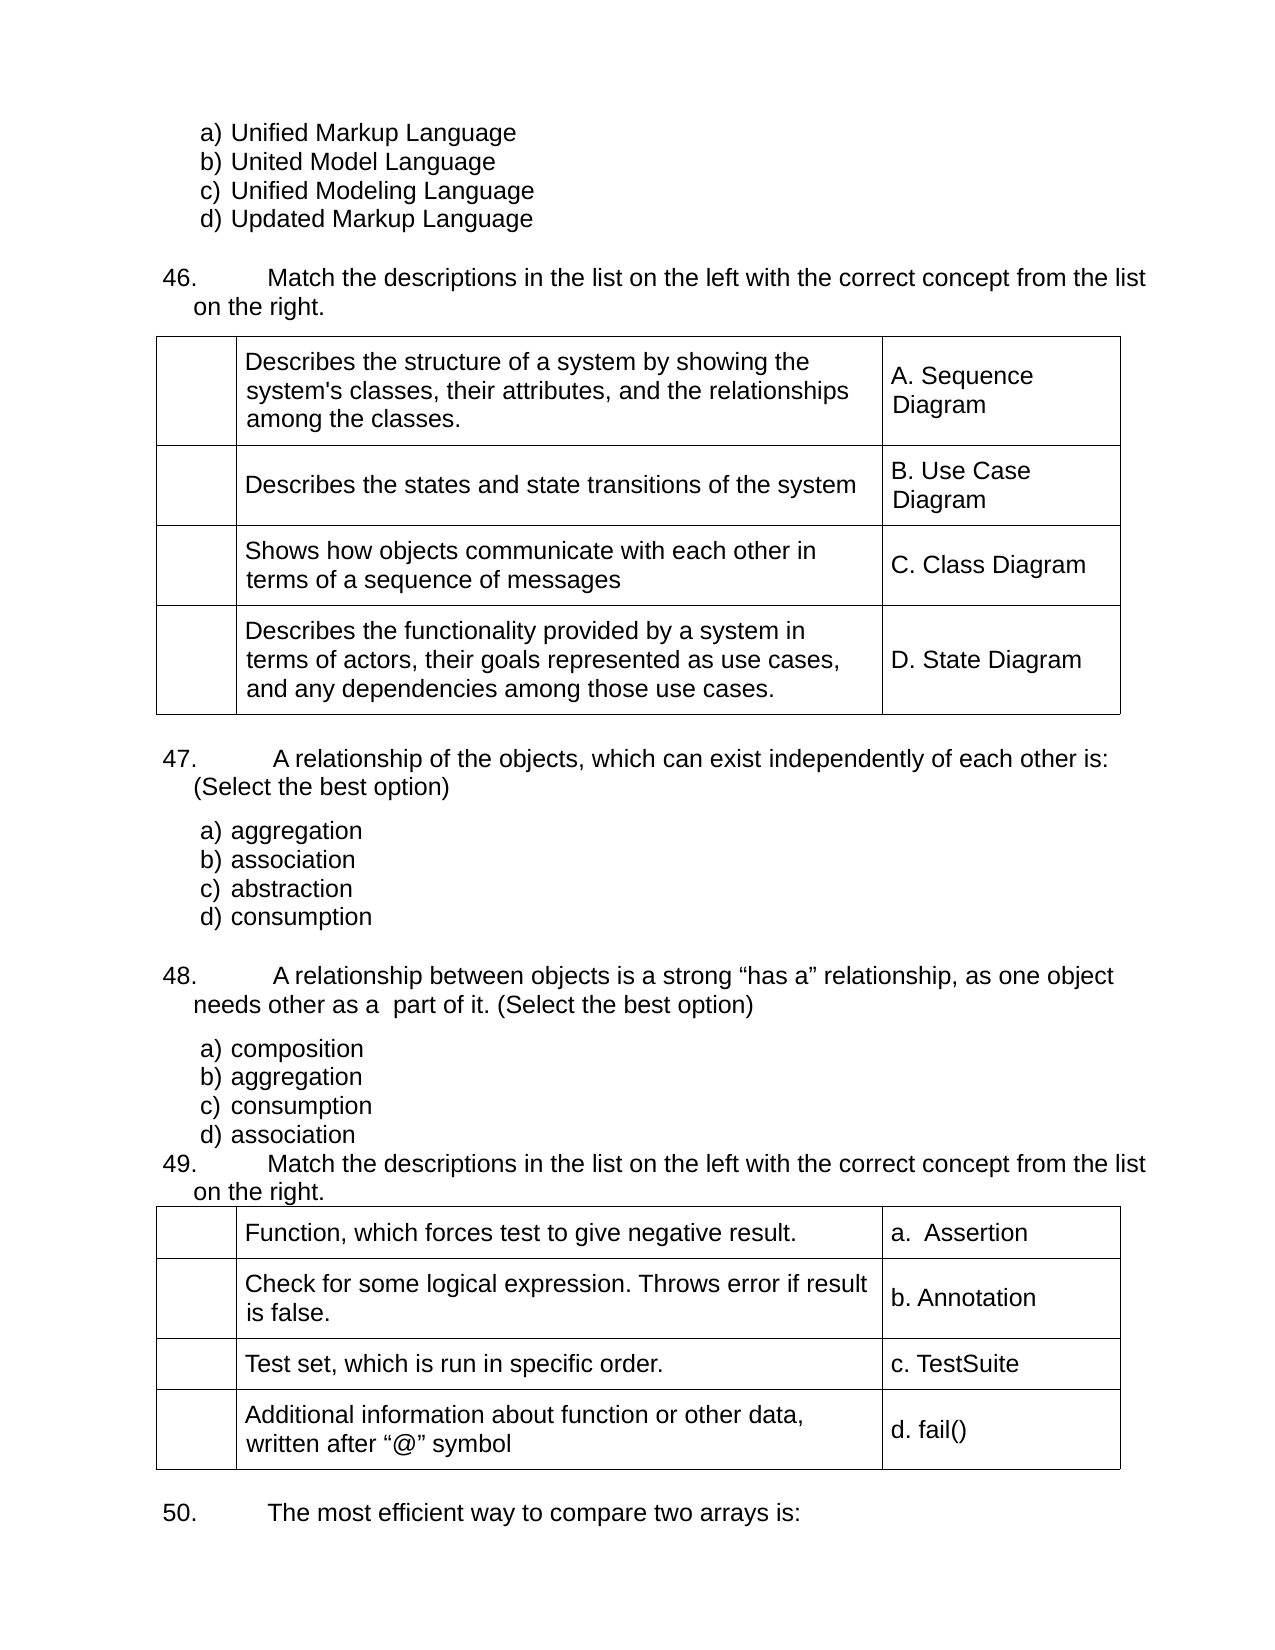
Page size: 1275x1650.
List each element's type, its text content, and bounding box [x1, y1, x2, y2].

list Unified Modeling Language [193, 176, 1157, 204]
table_header A. Sequence Diagram [883, 337, 1120, 444]
table_header a. Assertion [883, 1207, 1120, 1257]
table_cell [157, 526, 236, 605]
list Unified Markup Language [193, 118, 1157, 147]
list aggregation [193, 1062, 1157, 1091]
list United Model Language [193, 147, 1157, 176]
list Match the descriptions in the list on the left with the correct concept from the list on the right. [156, 1149, 1157, 1206]
table_cell [157, 1259, 236, 1338]
list A relationship between objects is a strong “has a” relationship, as one object needs other as a part of it. (Select the best option) [156, 961, 1157, 1019]
list Match the descriptions in the list on the left with the correct concept from the list on the right. [156, 263, 1157, 321]
list association [193, 1120, 1157, 1149]
list consumption [193, 902, 1157, 931]
table_cell [157, 1390, 236, 1469]
table_cell Check for some logical expression. Throws error if result is false. [237, 1259, 882, 1338]
table_cell C. Class Diagram [883, 526, 1120, 605]
list aggregation [193, 816, 1157, 845]
list composition [193, 1034, 1157, 1062]
table_header Describes the structure of a system by showing the system's classes, their attributes, and the relationships among the classes. [237, 337, 882, 444]
list association [193, 845, 1157, 874]
table_cell D. State Diagram [883, 606, 1120, 713]
table_cell c. TestSuite [883, 1339, 1120, 1389]
table_cell Describes the states and state transitions of the system [237, 446, 882, 524]
table_cell d. fail() [883, 1390, 1120, 1469]
list consumption [193, 1091, 1157, 1120]
table_cell B. Use Case Diagram [883, 446, 1120, 524]
list Updated Markup Language [193, 204, 1157, 233]
table_cell Describes the functionality provided by a system in terms of actors, their goals represented as use cases, and any dependencies among those use cases. [237, 606, 882, 713]
table_header [157, 1207, 236, 1257]
table_cell [157, 606, 236, 713]
table_cell b. Annotation [883, 1259, 1120, 1338]
table_cell [157, 446, 236, 524]
list abstraction [193, 874, 1157, 902]
list A relationship of the objects, which can exist independently of each other is: (Select the best option) [156, 744, 1157, 801]
list The most efficient way to compare two arrays is: [156, 1498, 1157, 1527]
table_header Function, which forces test to give negative result. [237, 1207, 882, 1257]
table_cell Test set, which is run in specific order. [237, 1339, 882, 1389]
table_cell Additional information about function or other data, written after “@” symbol [237, 1390, 882, 1469]
table_cell Shows how objects communicate with each other in terms of a sequence of messages [237, 526, 882, 605]
table_header [157, 337, 236, 444]
table_cell [157, 1339, 236, 1389]
